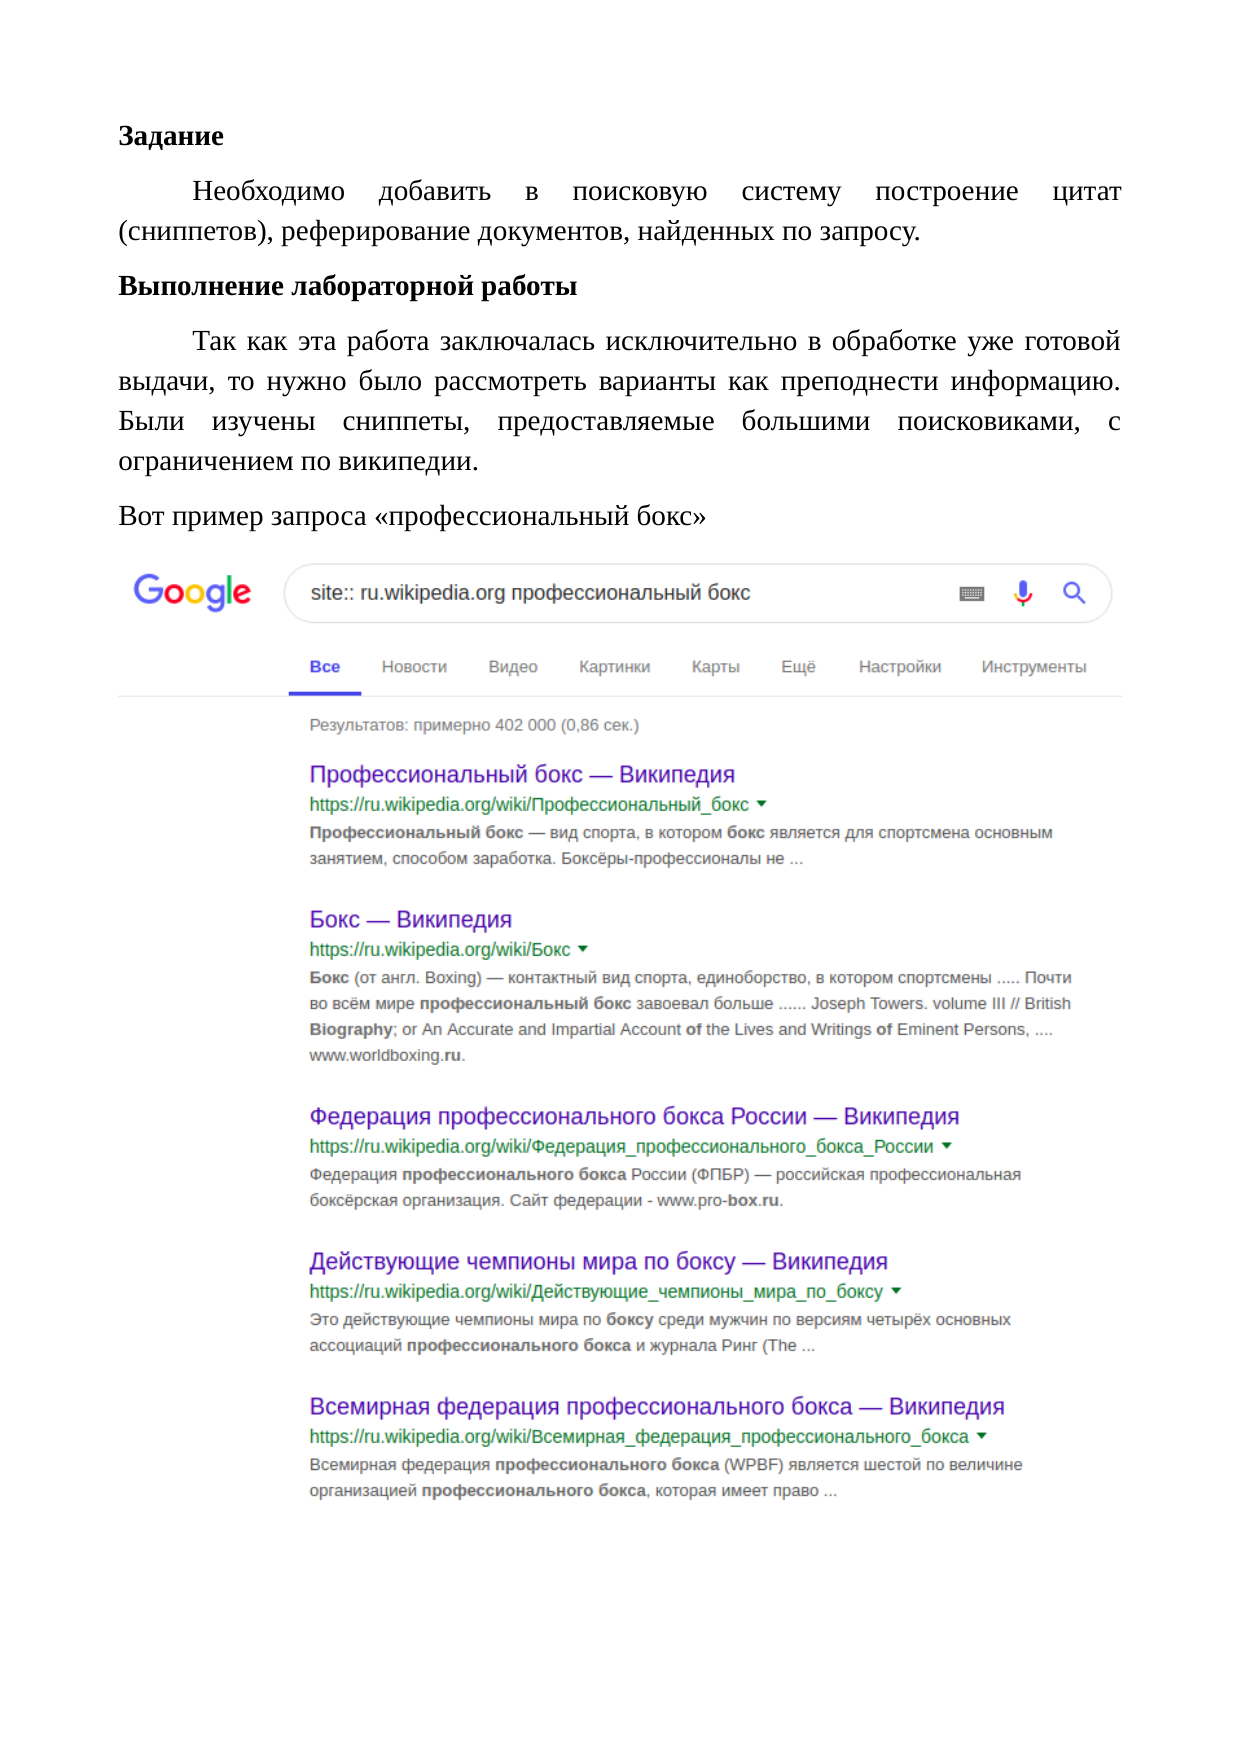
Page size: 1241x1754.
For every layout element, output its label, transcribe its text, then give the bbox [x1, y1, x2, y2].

text Необходимо добавить в поисковую систему построение цитат (сниппетов), реферирование документов, найденных по запросу. [118, 173, 1122, 247]
text Вот пример запроса «профессиональный бокс» [118, 498, 1122, 532]
text Так как эта работа заключалась исключительно в обработке уже готовой выдачи, то нужно было рассмотреть варианты как преподнести информацию. Были изучены сниппеты, предоставляемые большими поисковиками, с ограничением по википедии. [118, 323, 1122, 477]
text Задание [118, 118, 1122, 152]
text Выполнение лабораторной работы [118, 268, 1122, 301]
picture [118, 552, 1123, 1526]
